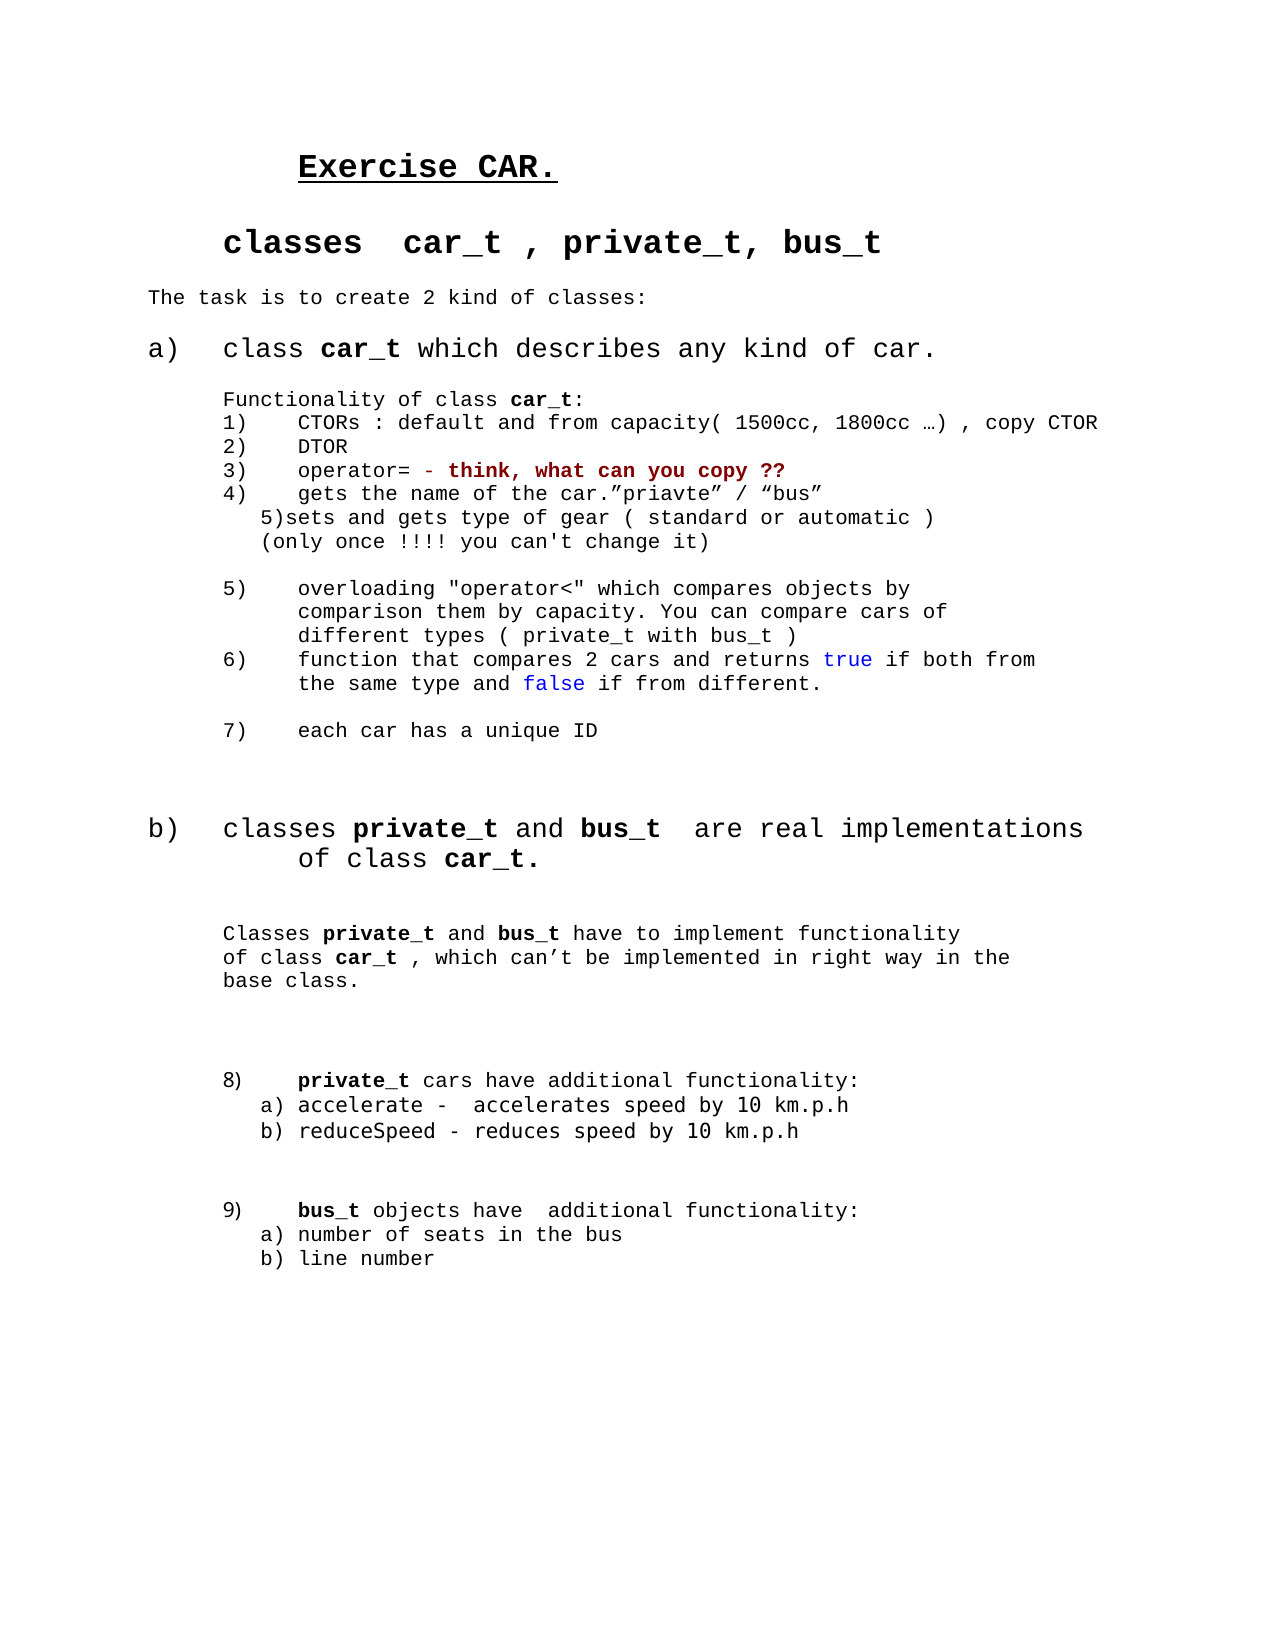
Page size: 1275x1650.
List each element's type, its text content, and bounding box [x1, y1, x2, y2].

text 5) overloading "operator<" which compares objects by [185, 578, 1127, 602]
list bus_t objects have additional functionality: [223, 1196, 1127, 1224]
text 7) each car has a unique ID [223, 720, 1127, 743]
text b) line number [260, 1248, 1127, 1271]
text comparison them by capacity. You can compare cars of [223, 602, 1127, 625]
text 4) gets the name of the car.”priavte” / “bus” [148, 483, 1127, 507]
text a) accelerate - accelerates speed by 10 km.p.h [260, 1093, 1127, 1119]
text 1) CTORs : default and from capacity( 1500cc, 1800cc …) , copy CTOR [148, 412, 1127, 436]
list private_t cars have additional functionality: [223, 1065, 1127, 1093]
text of class car_t , which can’t be implemented in right way in the [148, 947, 1127, 970]
text Classes private_t and bus_t have to implement functionality [148, 923, 1127, 947]
text 3) operator= - think, what can you copy ?? [148, 460, 1127, 483]
text (only once !!!! you can't change it) [260, 531, 1127, 554]
text a) number of seats in the bus [260, 1224, 1127, 1248]
text Functionality of class car_t: [148, 389, 1127, 412]
text the same type and false if from different. [148, 672, 1127, 696]
text 2) DTOR [148, 436, 1127, 460]
text a) class car_t which describes any kind of car. [148, 334, 1127, 365]
text classes car_t , private_t, bus_t [148, 226, 1127, 263]
text b) reduceSpeed - reduces speed by 10 km.p.h [260, 1119, 1127, 1143]
text of class car_t. [223, 845, 1127, 876]
text base class. [148, 970, 1127, 994]
text 5)sets and gets type of gear ( standard or automatic ) [260, 507, 1127, 531]
text Exercise CAR. [148, 150, 1127, 188]
text The task is to create 2 kind of classes: [148, 287, 1127, 311]
text 6) function that compares 2 cars and returns true if both from [148, 649, 1127, 672]
text different types ( private_t with bus_t ) [148, 625, 1127, 649]
text b) classes private_t and bus_t are real implementations [148, 814, 1127, 845]
